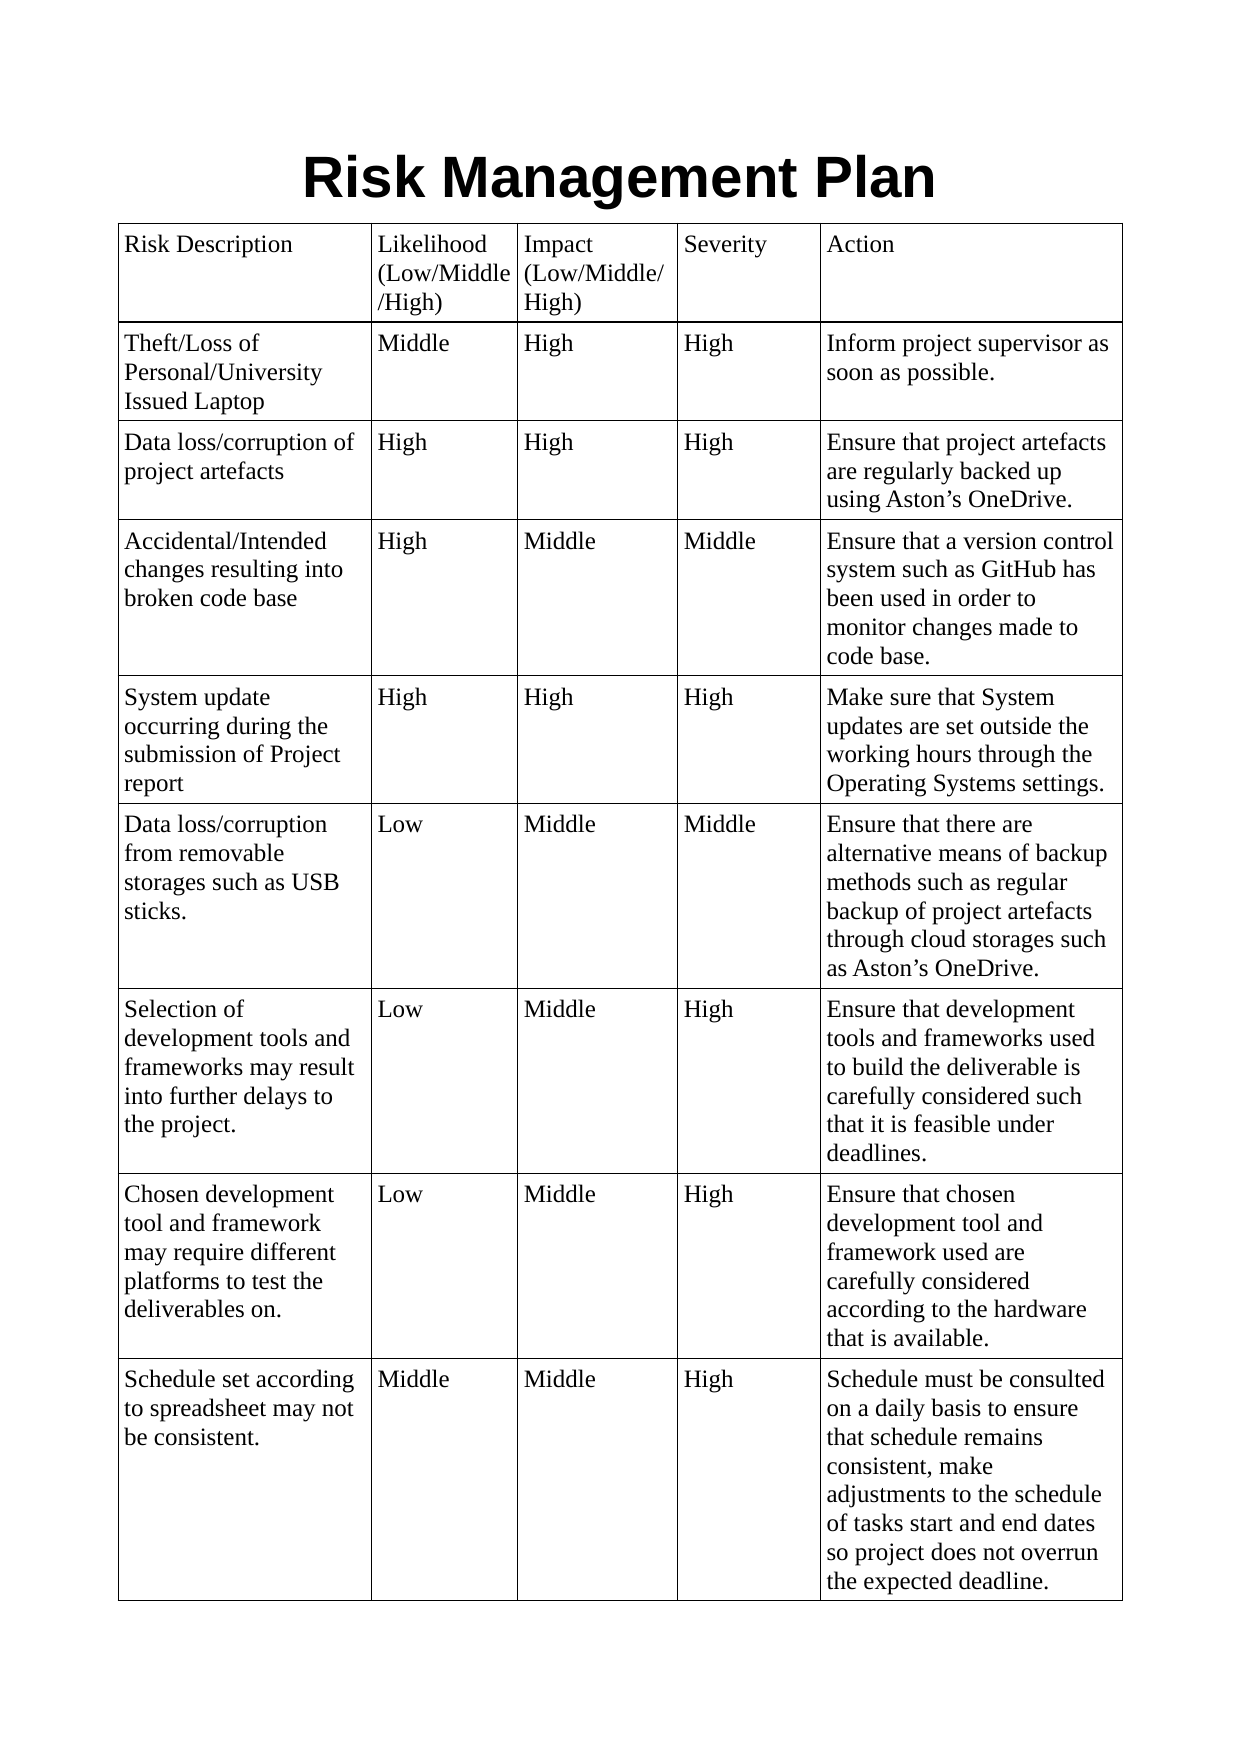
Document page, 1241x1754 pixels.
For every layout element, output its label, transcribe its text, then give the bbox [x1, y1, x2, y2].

table_cell Ensure that development tools and frameworks used to build the deliverable is carefully considered such that it is feasible under deadlines. [821, 989, 1122, 1173]
table_cell High [678, 421, 820, 519]
table_cell Low [372, 1174, 517, 1358]
table_cell High [372, 676, 517, 803]
table_cell Middle [518, 1174, 677, 1358]
table_header Risk Description [119, 224, 371, 321]
table_cell Ensure that chosen development tool and framework used are carefully considered according to the hardware that is available. [821, 1174, 1122, 1358]
table_cell Inform project supervisor as soon as possible. [821, 323, 1122, 420]
table_cell Middle [518, 520, 677, 675]
table_cell Middle [518, 989, 677, 1173]
table_cell High [678, 1174, 820, 1358]
title Risk Management Plan [118, 143, 1122, 210]
table_header Severity [678, 224, 820, 321]
table_cell Middle [678, 520, 820, 675]
table_header Action [821, 224, 1122, 321]
table_cell Selection of development tools and frameworks may result into further delays to the project. [119, 989, 371, 1173]
table_cell System update occurring during the submission of Project report [119, 676, 371, 803]
table_cell High [518, 421, 677, 519]
table_cell Schedule must be consulted on a daily basis to ensure that schedule remains consistent, make adjustments to the schedule of tasks start and end dates so project does not overrun the expected deadline. [821, 1359, 1122, 1600]
table_cell Low [372, 804, 517, 988]
table_cell Make sure that System updates are set outside the working hours through the Operating Systems settings. [821, 676, 1122, 803]
table_cell High [518, 676, 677, 803]
table_cell High [372, 520, 517, 675]
table_cell Theft/Loss of Personal/University Issued Laptop [119, 323, 371, 420]
table_cell High [372, 421, 517, 519]
table_cell High [678, 323, 820, 420]
table_header Likelihood (Low/Middle/High) [372, 224, 517, 321]
table_cell Middle [372, 1359, 517, 1600]
table_cell High [678, 676, 820, 803]
table_cell Ensure that a version control system such as GitHub has been used in order to monitor changes made to code base. [821, 520, 1122, 675]
table_cell Chosen development tool and framework may require different platforms to test the deliverables on. [119, 1174, 371, 1358]
table_cell Accidental/Intended changes resulting into broken code base [119, 520, 371, 675]
table_cell High [678, 989, 820, 1173]
table_cell Schedule set according to spreadsheet may not be consistent. [119, 1359, 371, 1600]
table_cell Low [372, 989, 517, 1173]
table_cell High [518, 323, 677, 420]
table_header Impact (Low/Middle/High) [518, 224, 677, 321]
table_cell Data loss/corruption of project artefacts [119, 421, 371, 519]
table_cell High [678, 1359, 820, 1600]
table_cell Middle [678, 804, 820, 988]
table_cell Middle [518, 804, 677, 988]
table_cell Data loss/corruption from removable storages such as USB sticks. [119, 804, 371, 988]
table_cell Middle [518, 1359, 677, 1600]
table_cell Middle [372, 323, 517, 420]
table_cell Ensure that there are alternative means of backup methods such as regular backup of project artefacts through cloud storages such as Aston’s OneDrive. [821, 804, 1122, 988]
table_cell Ensure that project artefacts are regularly backed up using Aston’s OneDrive. [821, 421, 1122, 519]
